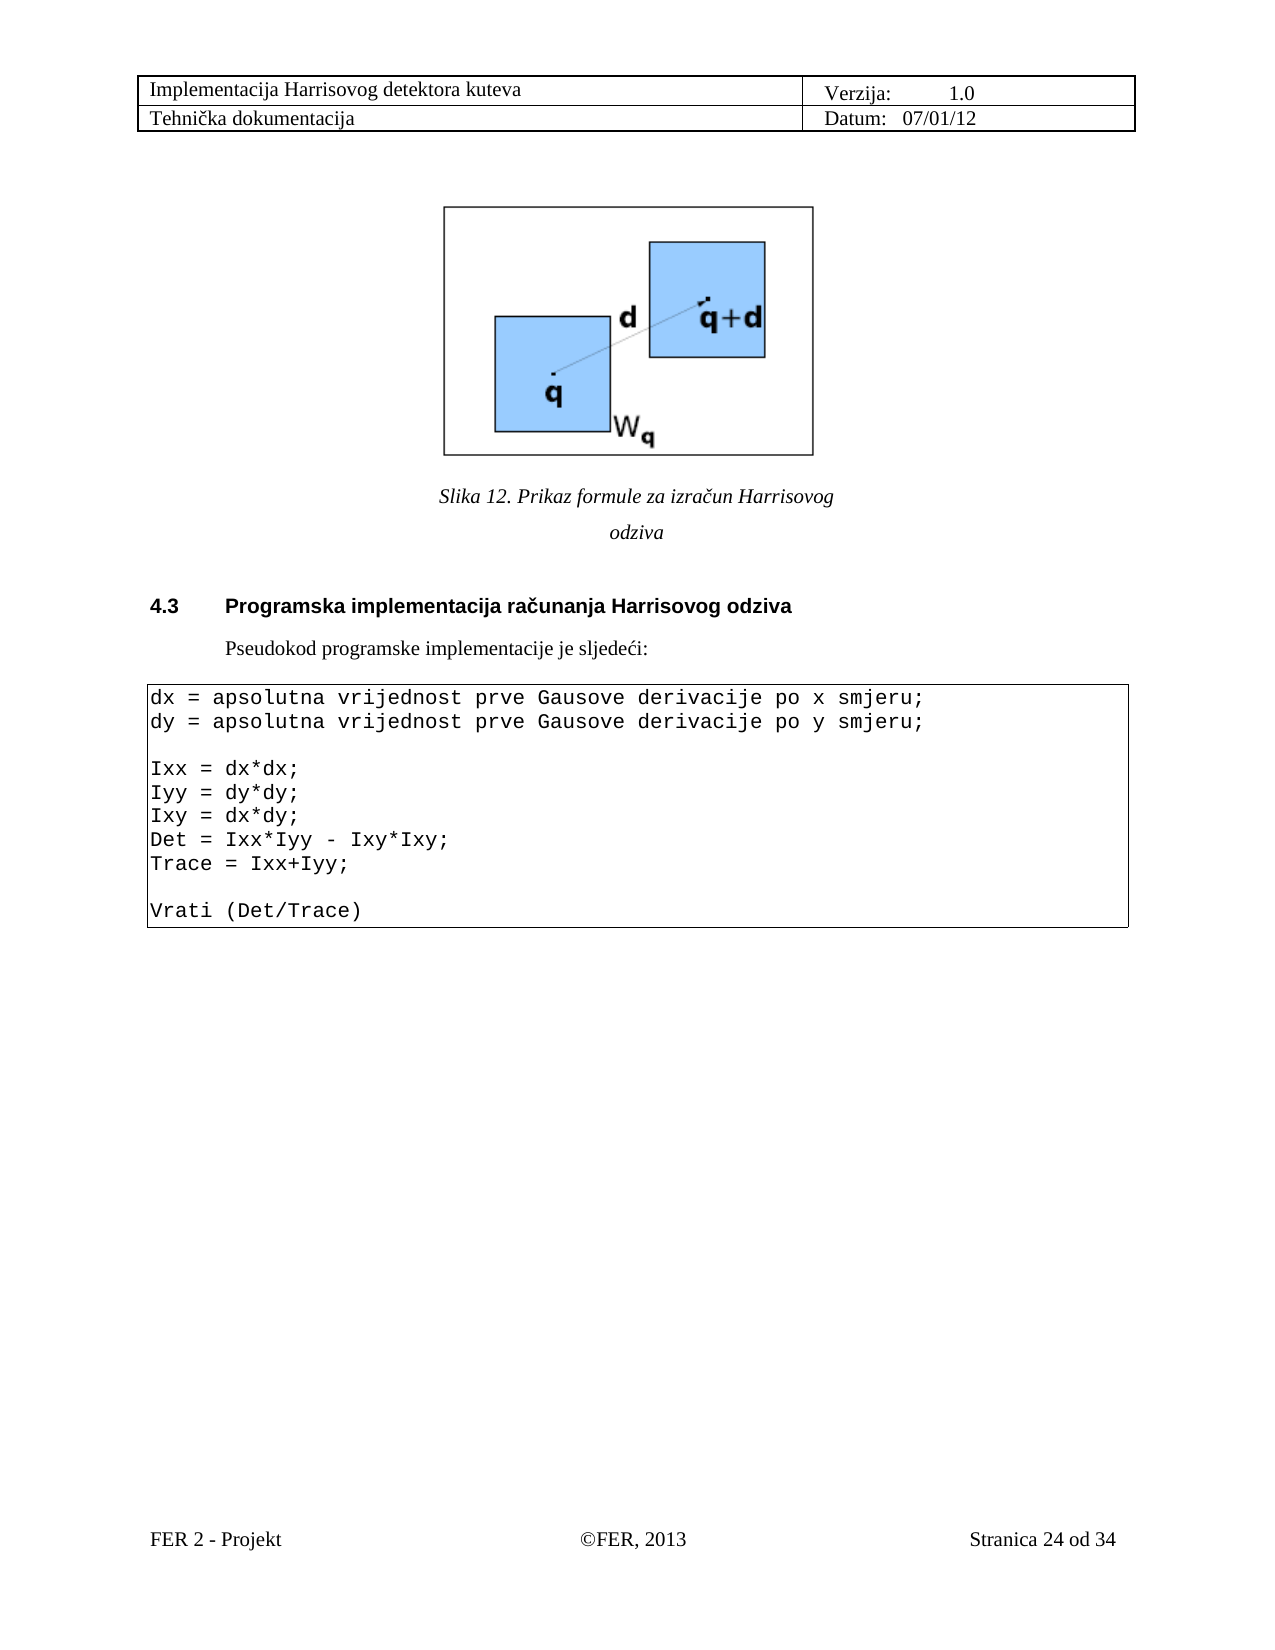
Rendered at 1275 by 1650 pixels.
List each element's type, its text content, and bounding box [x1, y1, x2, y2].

text Ixx = dx*dx; [150, 758, 1125, 782]
subtitle Programska implementacija računanja Harrisovog odziva [150, 593, 1125, 617]
text Iyy = dy*dy; [150, 782, 1125, 805]
text Det = Ixx*Iyy - Ixy*Ixy; [150, 829, 1125, 853]
text Pseudokod programske implementacije je sljedeći: [225, 636, 1125, 659]
text dy = apsolutna vrijednost prve Gausove derivacije po y smjeru; [150, 711, 1125, 734]
picture [432, 192, 843, 472]
text Slika 12. Prikaz formule za izračun Harrisovog odziva [432, 472, 843, 544]
text Ixy = dx*dy; [150, 805, 1125, 829]
text Trace = Ixx+Iyy; [150, 853, 1125, 876]
text dx = apsolutna vrijednost prve Gausove derivacije po x smjeru; [148, 685, 1128, 711]
text Vrati (Det/Trace) [148, 897, 1128, 927]
